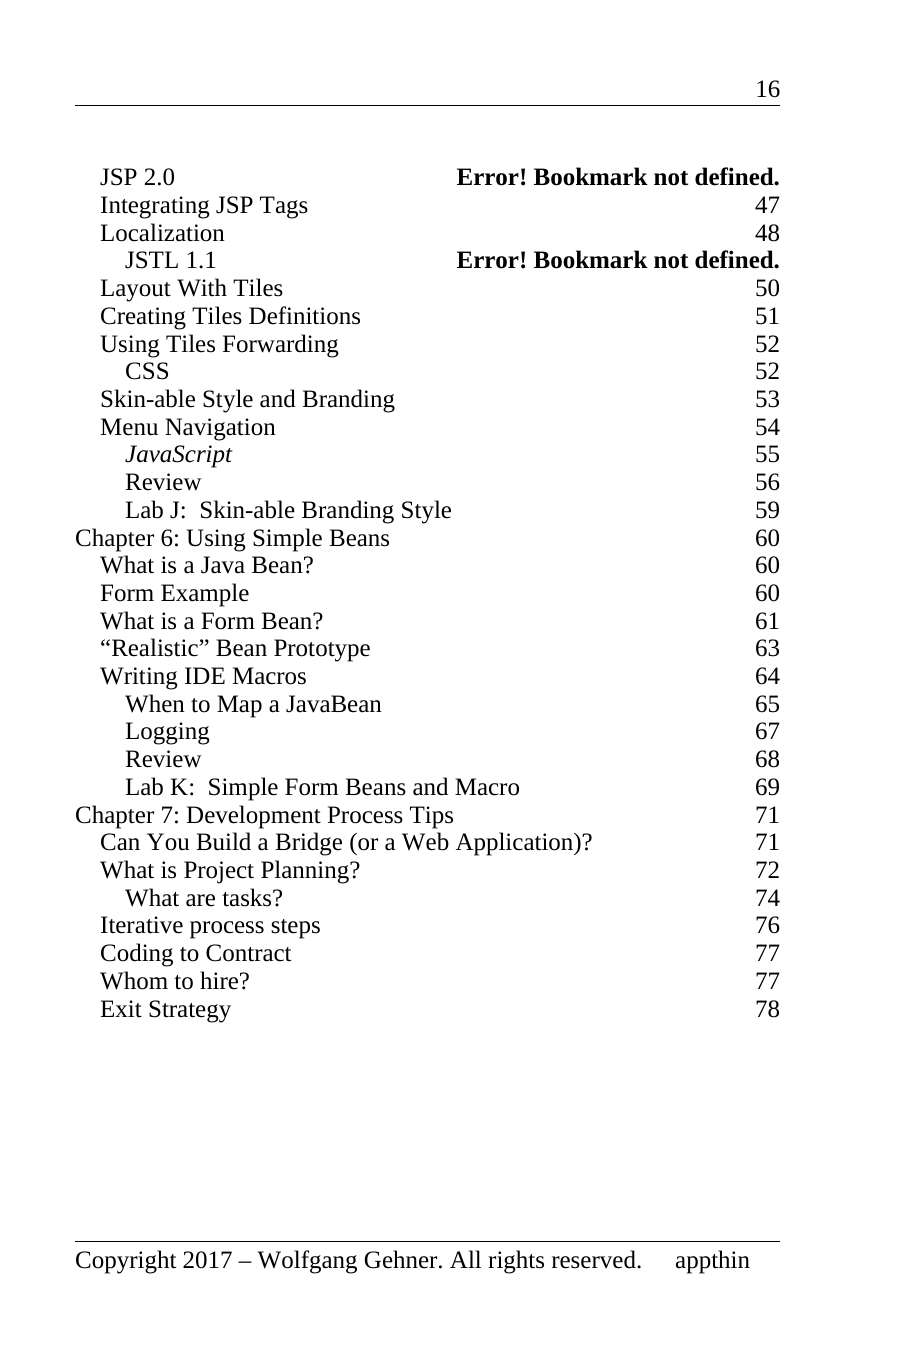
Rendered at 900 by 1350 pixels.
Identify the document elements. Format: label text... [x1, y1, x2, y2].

text Coding to Contract 77 [100, 939, 780, 967]
text Localization 48 [100, 219, 780, 247]
text “Realistic” Bean Prototype 63 [100, 634, 780, 662]
text Chapter 7: Development Process Tips 71 [75, 801, 780, 828]
text Skin-able Style and Branding 53 [100, 385, 780, 413]
text Using Tiles Forwarding 52 [100, 330, 780, 357]
text Creating Tiles Definitions 51 [100, 302, 780, 330]
text Form Example 60 [100, 579, 780, 607]
text When to Map a JavaBean 65 [125, 690, 780, 718]
text Whom to hire? 77 [100, 967, 780, 995]
text Writing IDE Macros 64 [100, 662, 780, 690]
text What are tasks? 74 [125, 884, 780, 912]
text Iterative process steps 76 [100, 912, 780, 939]
text JavaScript 55 [125, 441, 780, 468]
text Can You Build a Bridge (or a Web Application)? 71 [100, 828, 780, 856]
text Review 68 [125, 745, 780, 773]
text JSP 2.0 Error! Bookmark not defined. [100, 163, 780, 191]
text Lab K: Simple Form Beans and Macro 69 [125, 773, 780, 801]
text CSS 52 [125, 357, 780, 385]
text Menu Navigation 54 [100, 413, 780, 441]
text What is a Java Bean? 60 [100, 551, 780, 579]
text Exit Strategy 78 [100, 995, 780, 1022]
text Review 56 [125, 468, 780, 496]
text Integrating JSP Tags 47 [100, 191, 780, 219]
text Layout With Tiles 50 [100, 274, 780, 302]
text What is a Form Bean? 61 [100, 607, 780, 634]
text JSTL 1.1 Error! Bookmark not defined. [125, 247, 780, 274]
text What is Project Planning? 72 [100, 856, 780, 884]
text Logging 67 [125, 718, 780, 745]
text Lab J: Skin-able Branding Style 59 [125, 496, 780, 524]
text Chapter 6: Using Simple Beans 60 [75, 524, 780, 551]
